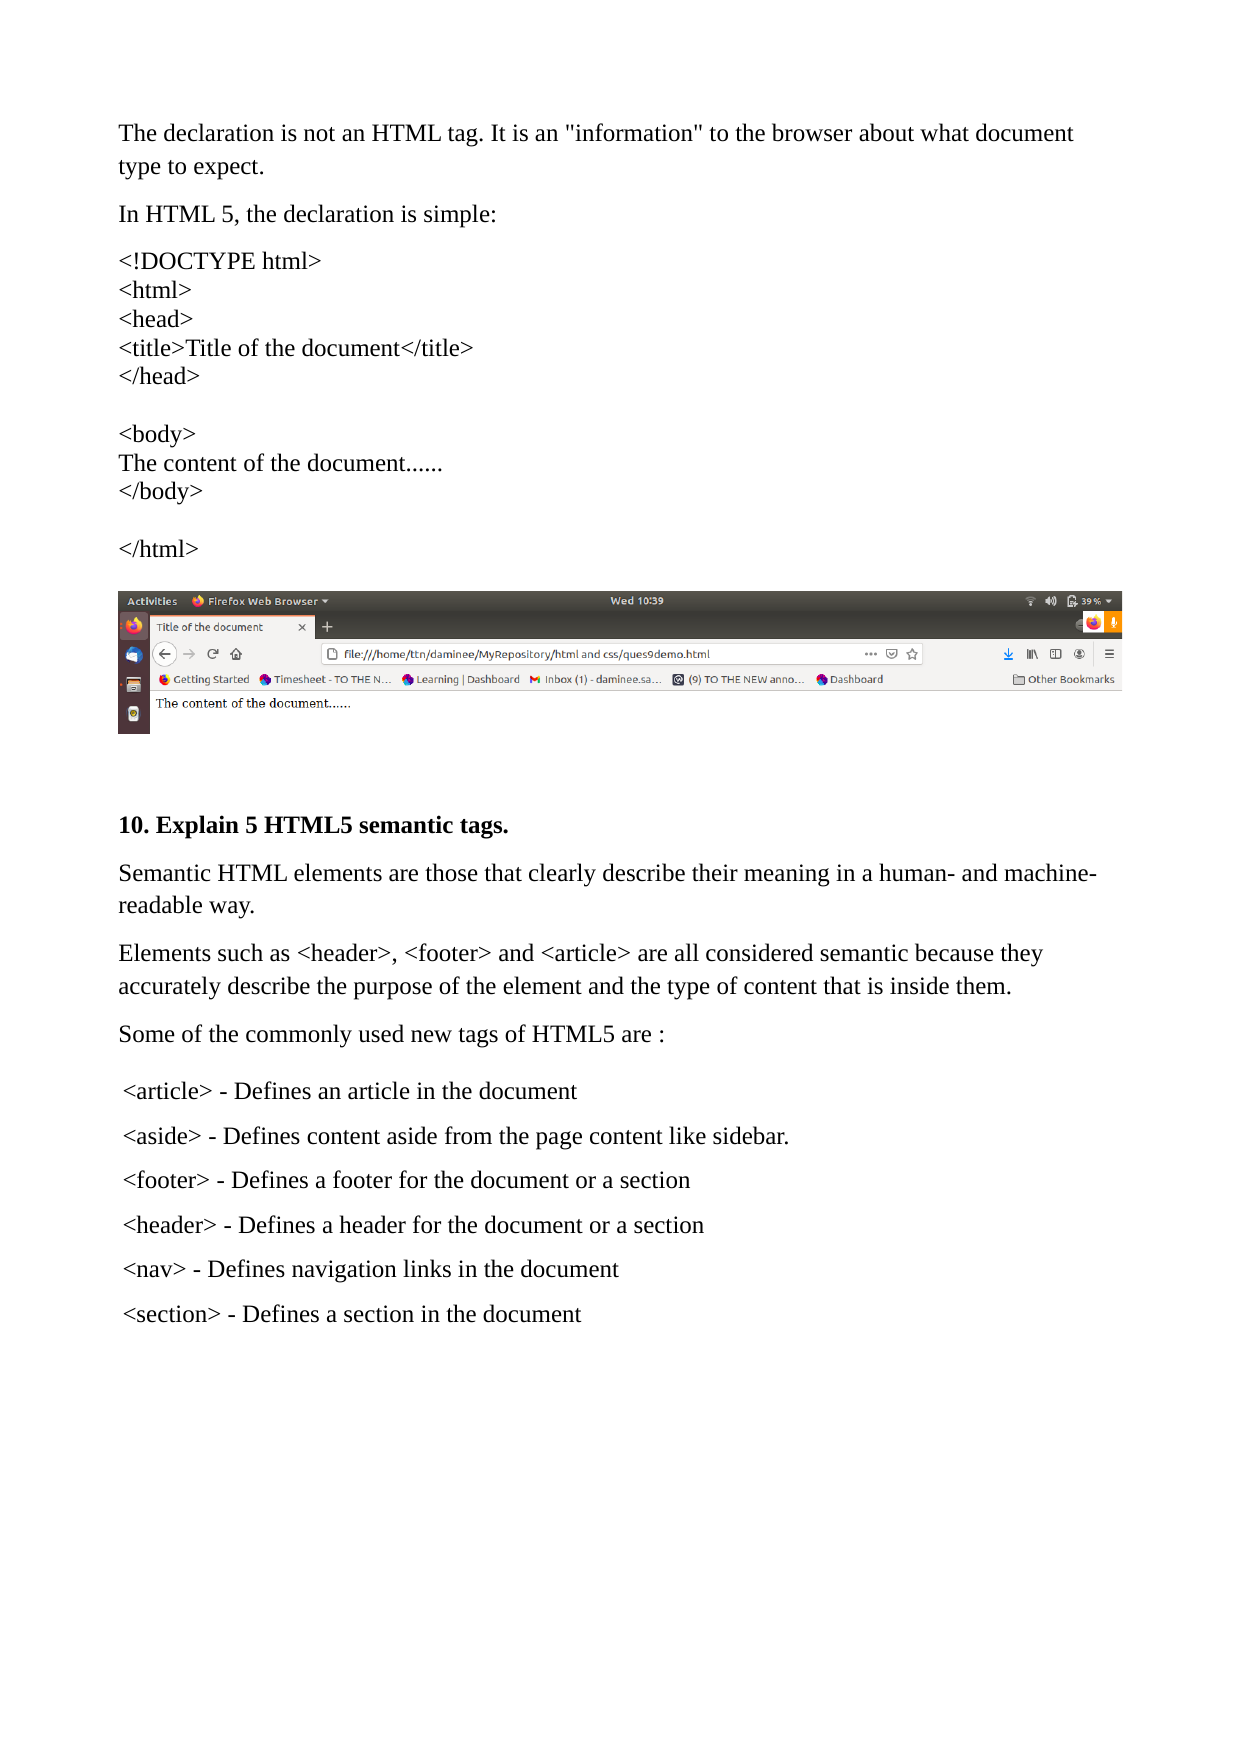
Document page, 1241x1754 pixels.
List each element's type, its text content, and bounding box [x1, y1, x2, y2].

text <!DOCTYPE html> <html> <head> <title>Title of the document</title> </head> <body> The content of the document...... </body> </html> [118, 246, 1122, 563]
text The declaration is not an HTML tag. It is an "information" to the browser about what document type to expect. [118, 118, 1122, 180]
text Semantic HTML elements are those that clearly describe their meaning in a human- and machine-readable way. [118, 858, 1122, 919]
text <article> - Defines an article in the document [122, 1076, 1122, 1105]
text <footer> - Defines a footer for the document or a section [122, 1165, 1122, 1194]
text Elements such as <header>, <footer> and <article> are all considered semantic because they accurately describe the purpose of the element and the type of content that is inside them. [118, 938, 1122, 1000]
text <aside> - Defines content aside from the page content like sidebar. [122, 1121, 1122, 1150]
text <nav> - Defines navigation links in the document [122, 1254, 1122, 1283]
text <section> - Defines a section in the document [122, 1299, 1122, 1328]
text In HTML 5, the declaration is simple: [118, 199, 1122, 227]
text <header> - Defines a header for the document or a section [122, 1210, 1122, 1239]
text 10. Explain 5 HTML5 semantic tags. [118, 810, 1122, 839]
text Some of the commonly used new tags of HTML5 are : [118, 1019, 1122, 1048]
